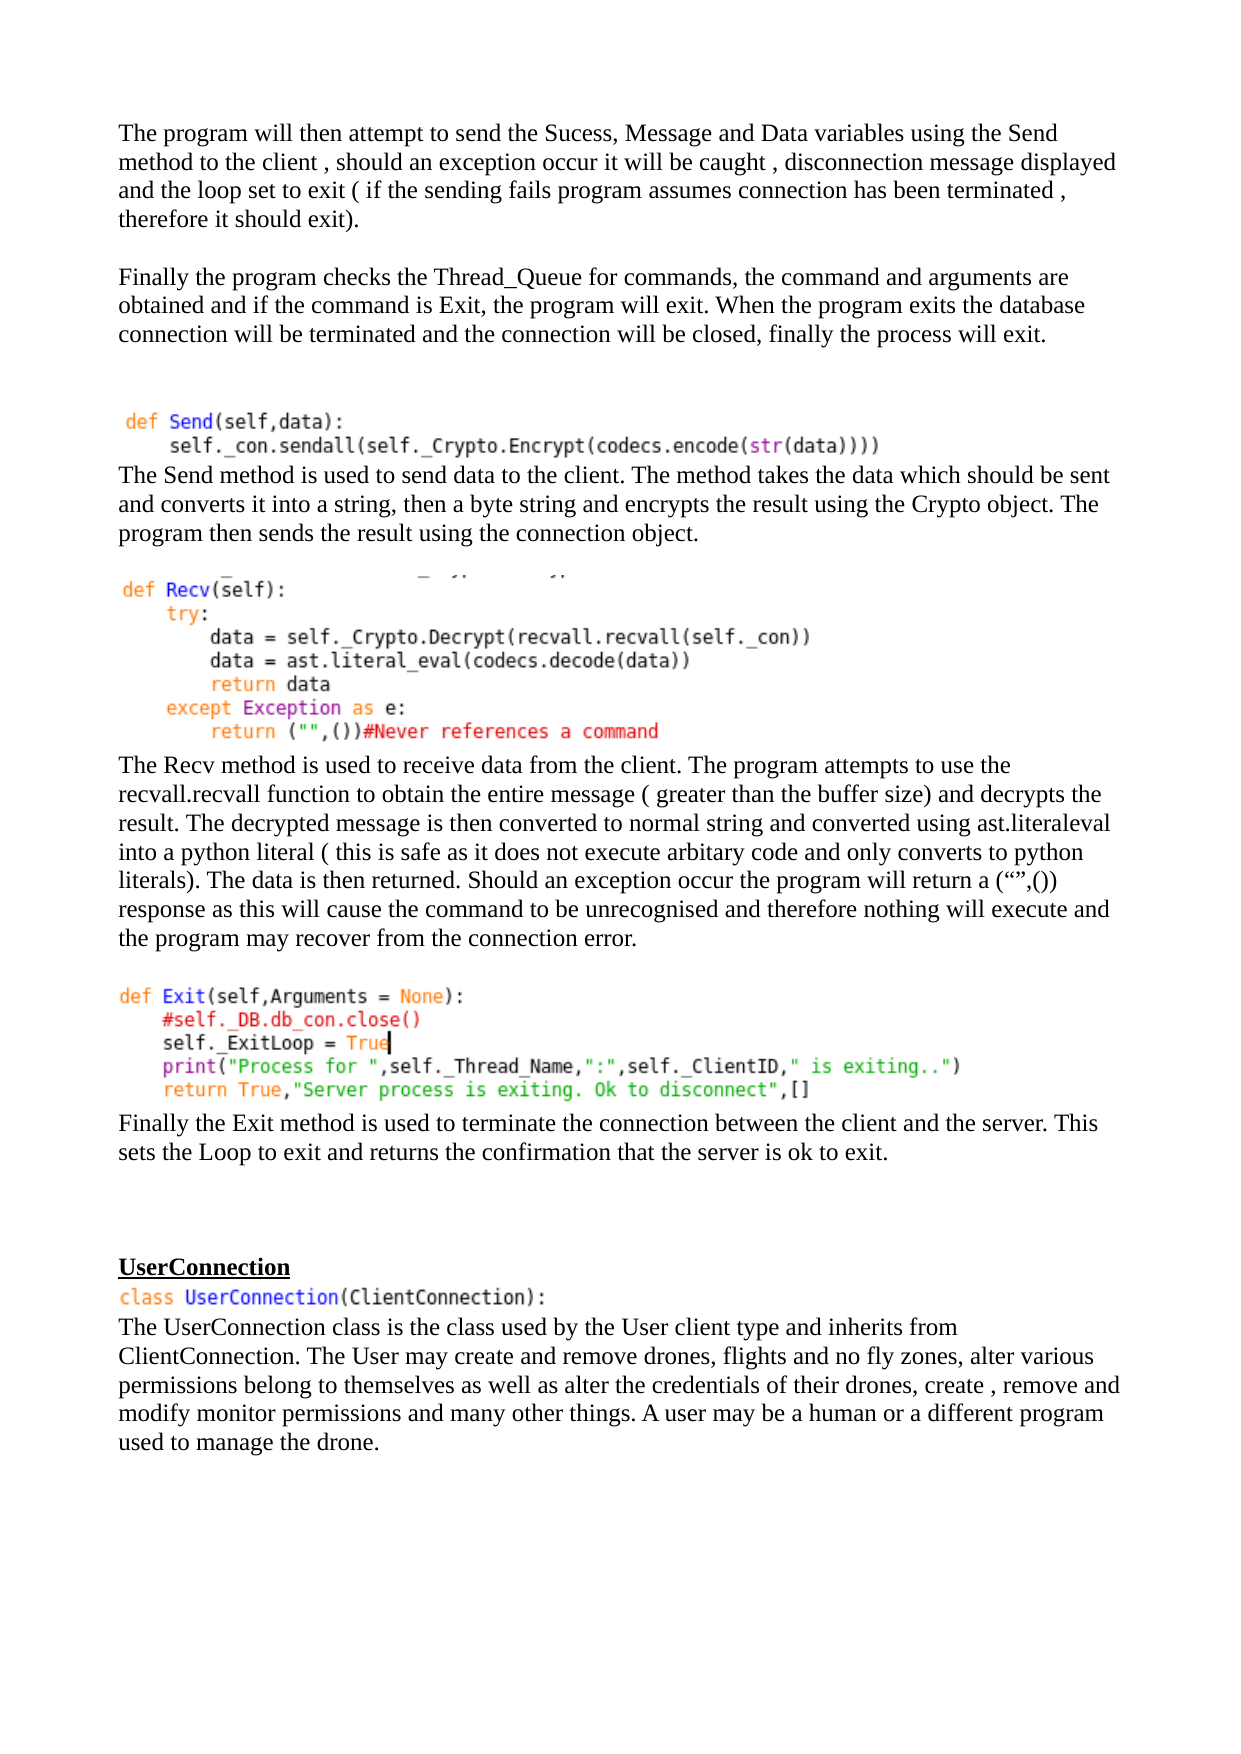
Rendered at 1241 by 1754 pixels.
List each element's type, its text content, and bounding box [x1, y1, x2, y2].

text Finally the Exit method is used to terminate the connection between the client and the server. This sets the Loop to exit and returns the confirmation that the server is ok to exit. [118, 980, 1122, 1166]
text The Recv method is used to receive data from the client. The program attempts to use the recvall.recvall function to obtain the entire message ( greater than the buffer size) and decrypts the result. The decrypted message is then converted to normal string and converted using ast.literaleval into a python literal ( this is safe as it does not execute arbitary code and only converts to python literals). The data is then returned. Should an exception occur the program will return a (“”,()) response as this will cause the command to be unrecognised and therefore nothing will execute and the program may recover from the connection error. [118, 575, 1122, 952]
text The Send method is used to send data to the client. The method takes the data which should be sent and converts it into a string, then a byte string and encrypts the result using the Crypto object. The program then sends the result using the connection object. [118, 406, 1122, 547]
picture [118, 575, 834, 751]
picture [118, 1281, 554, 1313]
picture [118, 980, 973, 1109]
text The UserConnection class is the class used by the User client type and inherits from ClientConnection. The User may create and remove drones, flights and no fly zones, alter various permissions belong to themselves as well as alter the credentials of their drones, create , remove and modify monitor permissions and many other things. A user may be a human or a different program used to manage the drone. [118, 1281, 1122, 1456]
picture [118, 405, 892, 461]
text Finally the program checks the Thread_Queue for commands, the command and arguments are obtained and if the command is Exit, the program will exit. When the program exits the database connection will be terminated and the connection will be closed, finally the process will exit. [118, 262, 1122, 348]
text UserConnection [118, 1252, 1122, 1281]
text The program will then attempt to send the Sucess, Message and Data variables using the Send method to the client , should an exception occur it will be caught , disconnection message displayed and the loop set to exit ( if the sending fails program assumes connection has been terminated , therefore it should exit). [118, 118, 1122, 233]
